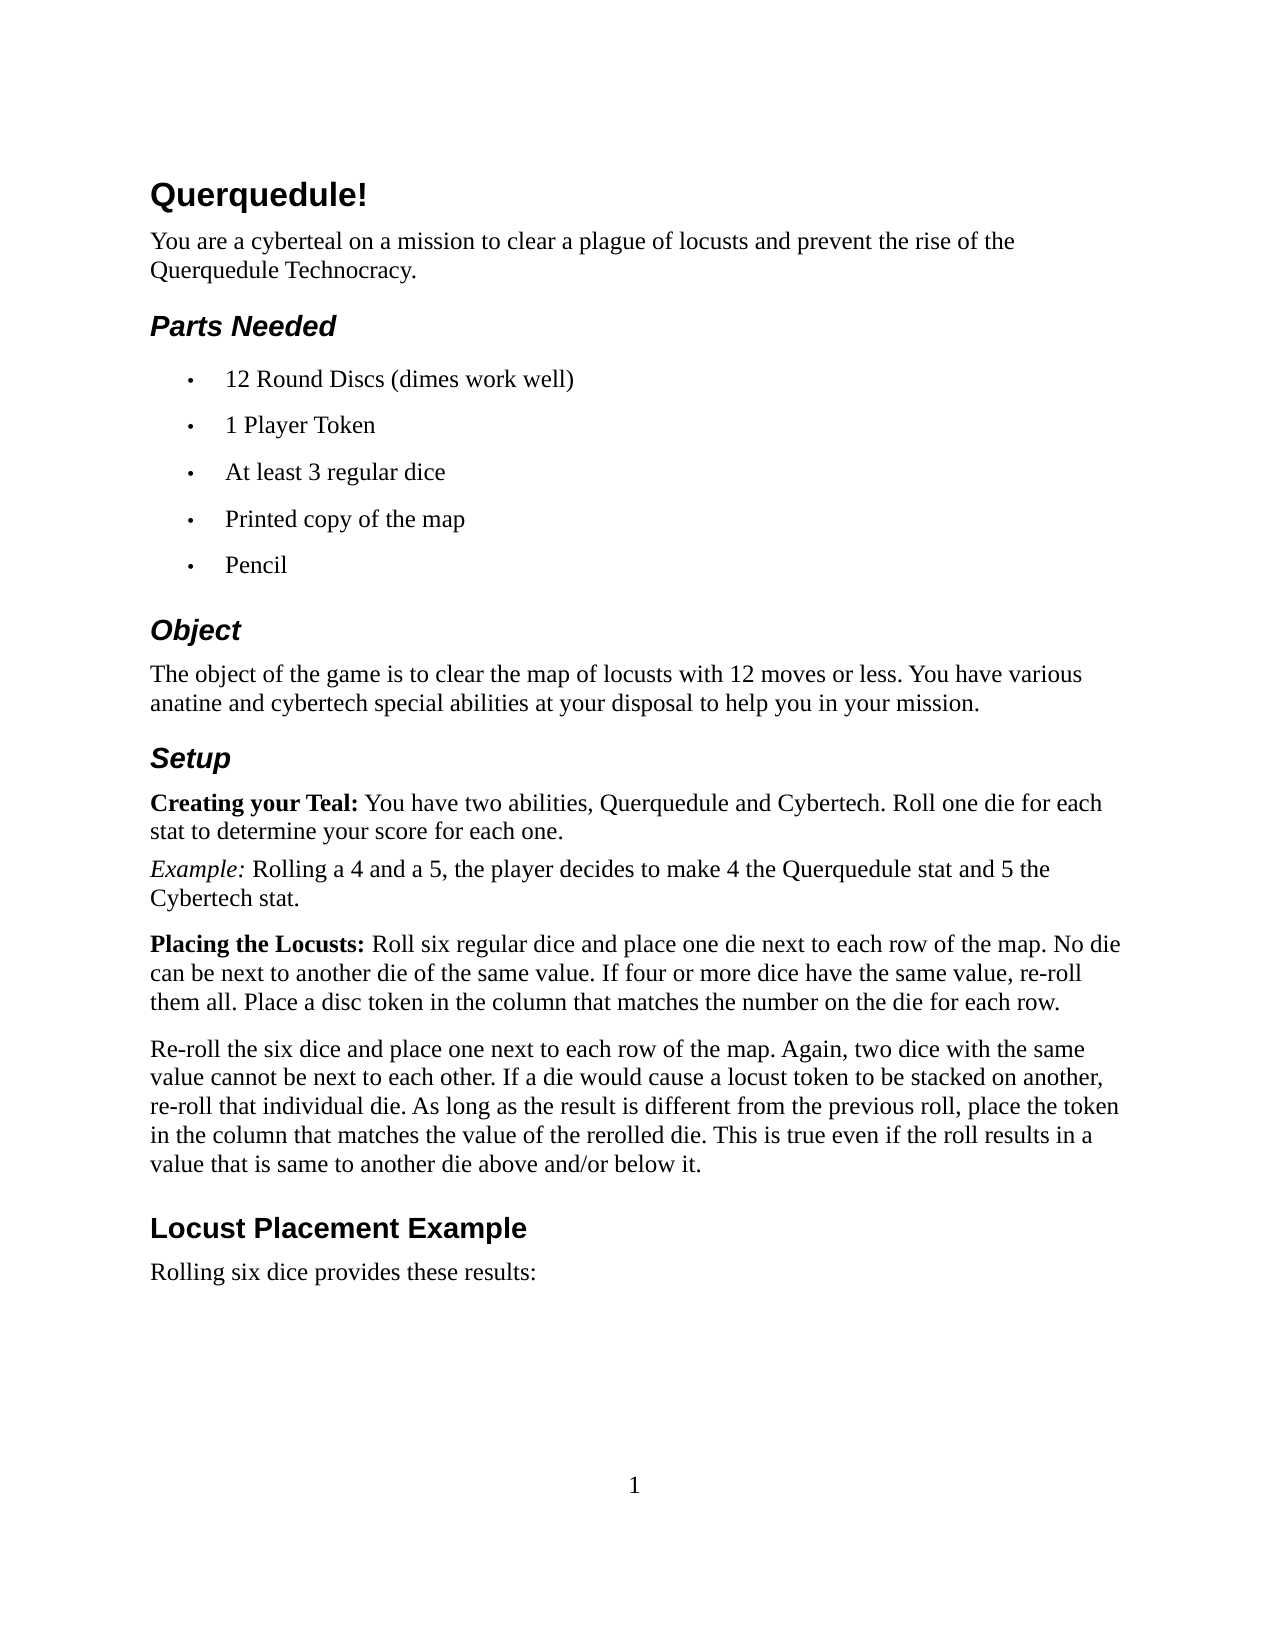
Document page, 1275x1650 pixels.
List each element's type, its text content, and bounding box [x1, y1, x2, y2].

list Printed copy of the map [187, 504, 1125, 532]
subtitle Querquedule! [150, 175, 1125, 214]
text Placing the Locusts: Roll six regular dice and place one die next to each row of the map. No die can be next to another die of the same value. If four or more dice have the same value, re-roll them all. Place a disc token in the column that matches the number on the die for each row. [150, 929, 1125, 1016]
subtitle Locust Placement Example [150, 1211, 1125, 1245]
list 1 Player Token [187, 410, 1125, 439]
subtitle Parts Needed [150, 309, 1125, 342]
list At least 3 regular dice [187, 457, 1125, 486]
text Re-roll the six dice and place one next to each row of the map. Again, two dice with the same value cannot be next to each other. If a die would cause a locust token to be stacked on another, re-roll that individual die. As long as the result is different from the previous roll, place the token in the column that matches the value of the rerolled die. This is true even if the roll results in a value that is same to another die above and/or below it. [150, 1034, 1125, 1177]
text The object of the game is to clear the map of locusts with 12 moves or less. You have various anatine and cybertech special abilities at your disposal to help you in your mission. [150, 659, 1125, 717]
list 12 Round Discs (dimes work well) [187, 364, 1125, 392]
text Example: Rolling a 4 and a 5, the player decides to make 4 the Querquedule stat and 5 the Cybertech stat. [150, 854, 1125, 912]
text Rolling six dice provides these results: [150, 1257, 1125, 1286]
text You are a cyberteal on a mission to clear a plague of locusts and prevent the rise of the Querquedule Technocracy. [150, 226, 1125, 284]
list Pencil [187, 550, 1125, 579]
subtitle Object [150, 613, 1125, 647]
subtitle Setup [150, 742, 1125, 775]
text Creating your Teal: You have two abilities, Querquedule and Cybertech. Roll one die for each stat to determine your score for each one. [150, 788, 1125, 845]
